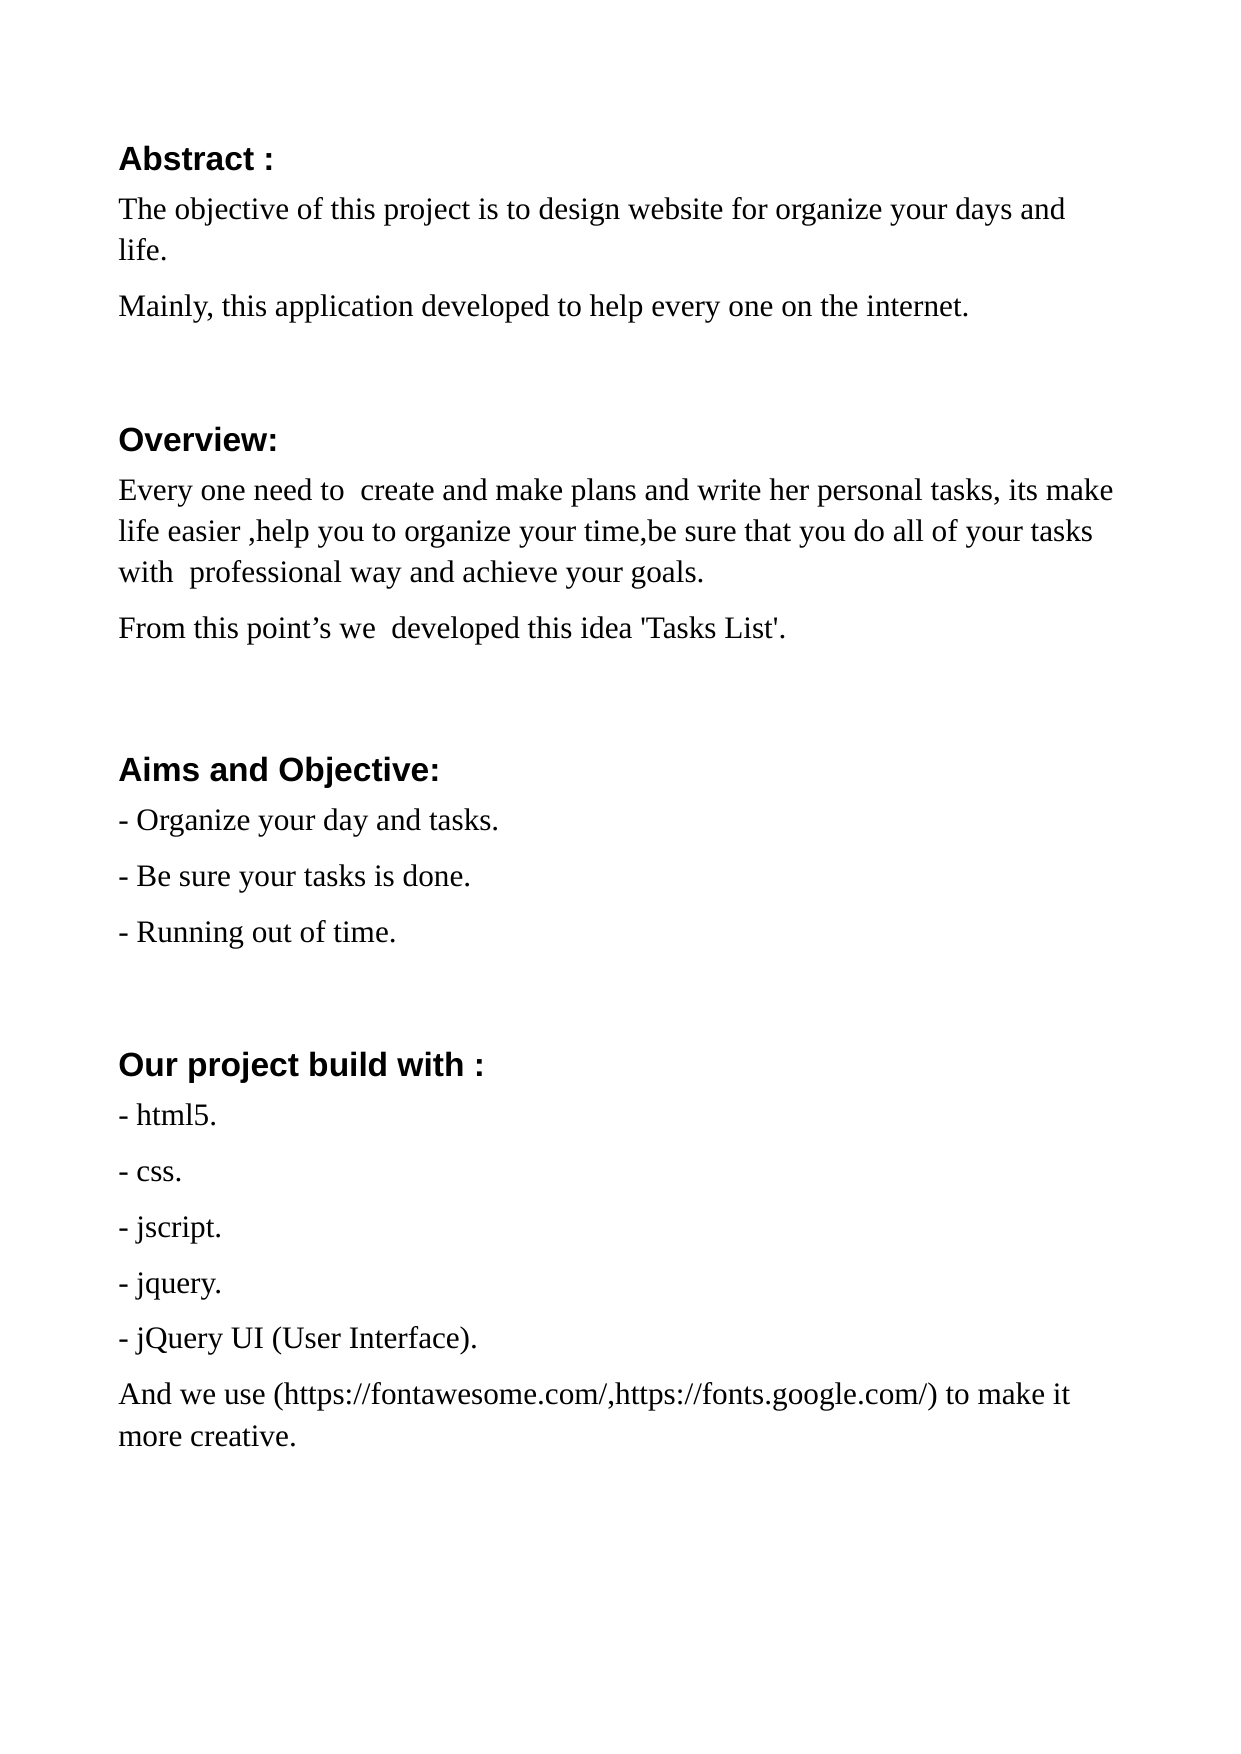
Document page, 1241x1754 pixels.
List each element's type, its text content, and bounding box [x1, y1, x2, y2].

text - jscript. [118, 1208, 1122, 1244]
subtitle Aims and Objective: [118, 750, 1122, 789]
text - jquery. [118, 1264, 1122, 1300]
text - html5. [118, 1096, 1122, 1132]
text From this point’s we developed this idea 'Tasks List'. [118, 609, 1122, 645]
text - Be sure your tasks is done. [118, 857, 1122, 893]
text - Running out of time. [118, 913, 1122, 949]
subtitle Our project build with : [118, 1045, 1122, 1084]
text - Organize your day and tasks. [118, 801, 1122, 837]
text And we use (https://fontawesome.com/,https://fonts.google.com/) to make it more creative. [118, 1376, 1122, 1453]
text - css. [118, 1152, 1122, 1188]
subtitle Overview: [118, 420, 1122, 458]
text The objective of this project is to design website for organize your days and life. [118, 190, 1122, 267]
text - jQuery UI (User Interface). [118, 1320, 1122, 1356]
subtitle Abstract : [118, 139, 1122, 178]
text Mainly, this application developed to help every one on the internet. [118, 287, 1122, 323]
text Every one need to create and make plans and write her personal tasks, its make life easier ,help you to organize your time,be sure that you do all of your tasks with professional way and achieve your goals. [118, 471, 1122, 589]
